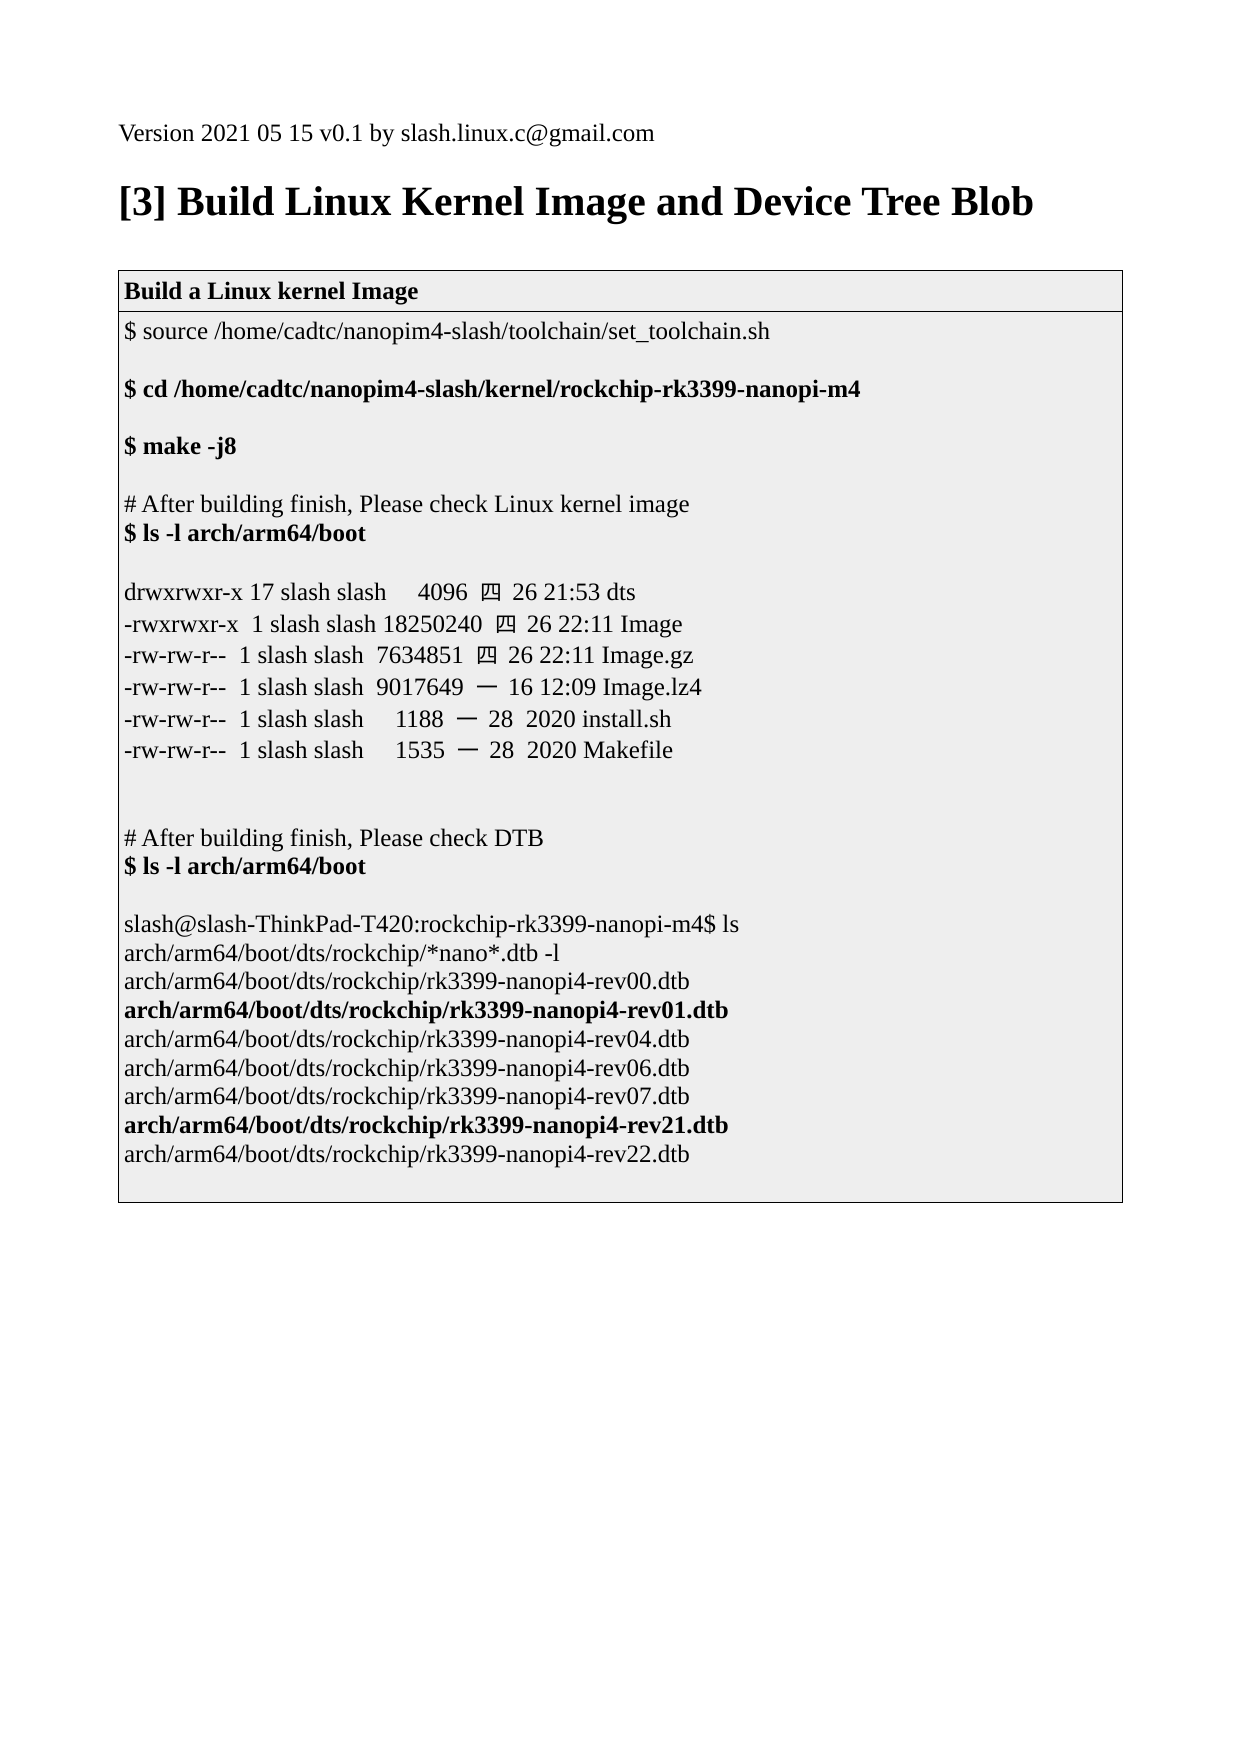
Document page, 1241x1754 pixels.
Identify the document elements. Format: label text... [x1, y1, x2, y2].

subtitle [3] Build Linux Kernel Image and Device Tree Blob [118, 176, 1122, 258]
table_header Build a Linux kernel Image [119, 271, 1122, 311]
table_cell $ source /home/cadtc/nanopim4-slash/toolchain/set_toolchain.sh $ cd /home/cadtc/nanopim4-slash/kernel/rockchip-rk3399-nanopi-m4 $ make -j8 # After building finish, Please check Linux kernel image $ ls -l arch/arm64/boot drwxrwxr-x 17 slash slash 4096 四 26 21:53 dts -rwxrwxr-x 1 slash slash 18250240 四 26 22:11 Image -rw-rw-r-- 1 slash slash 7634851 四 26 22:11 Image.gz -rw-rw-r-- 1 slash slash 9017649 一 16 12:09 Image.lz4 -rw-rw-r-- 1 slash slash 1188 一 28 2020 install.sh -rw-rw-r-- 1 slash slash 1535 一 28 2020 Makefile # After building finish, Please check DTB $ ls -l arch/arm64/boot slash@slash-ThinkPad-T420:rockchip-rk3399-nanopi-m4$ ls arch/arm64/boot/dts/rockchip/*nano*.dtb -l arch/arm64/boot/dts/rockchip/rk3399-nanopi4-rev00.dtb arch/arm64/boot/dts/rockchip/rk3399-nanopi4-rev01.dtb arch/arm64/boot/dts/rockchip/rk3399-nanopi4-rev04.dtb arch/arm64/boot/dts/rockchip/rk3399-nanopi4-rev06.dtb arch/arm64/boot/dts/rockchip/rk3399-nanopi4-rev07.dtb arch/arm64/boot/dts/rockchip/rk3399-nanopi4-rev21.dtb arch/arm64/boot/dts/rockchip/rk3399-nanopi4-rev22.dtb [119, 312, 1122, 1202]
